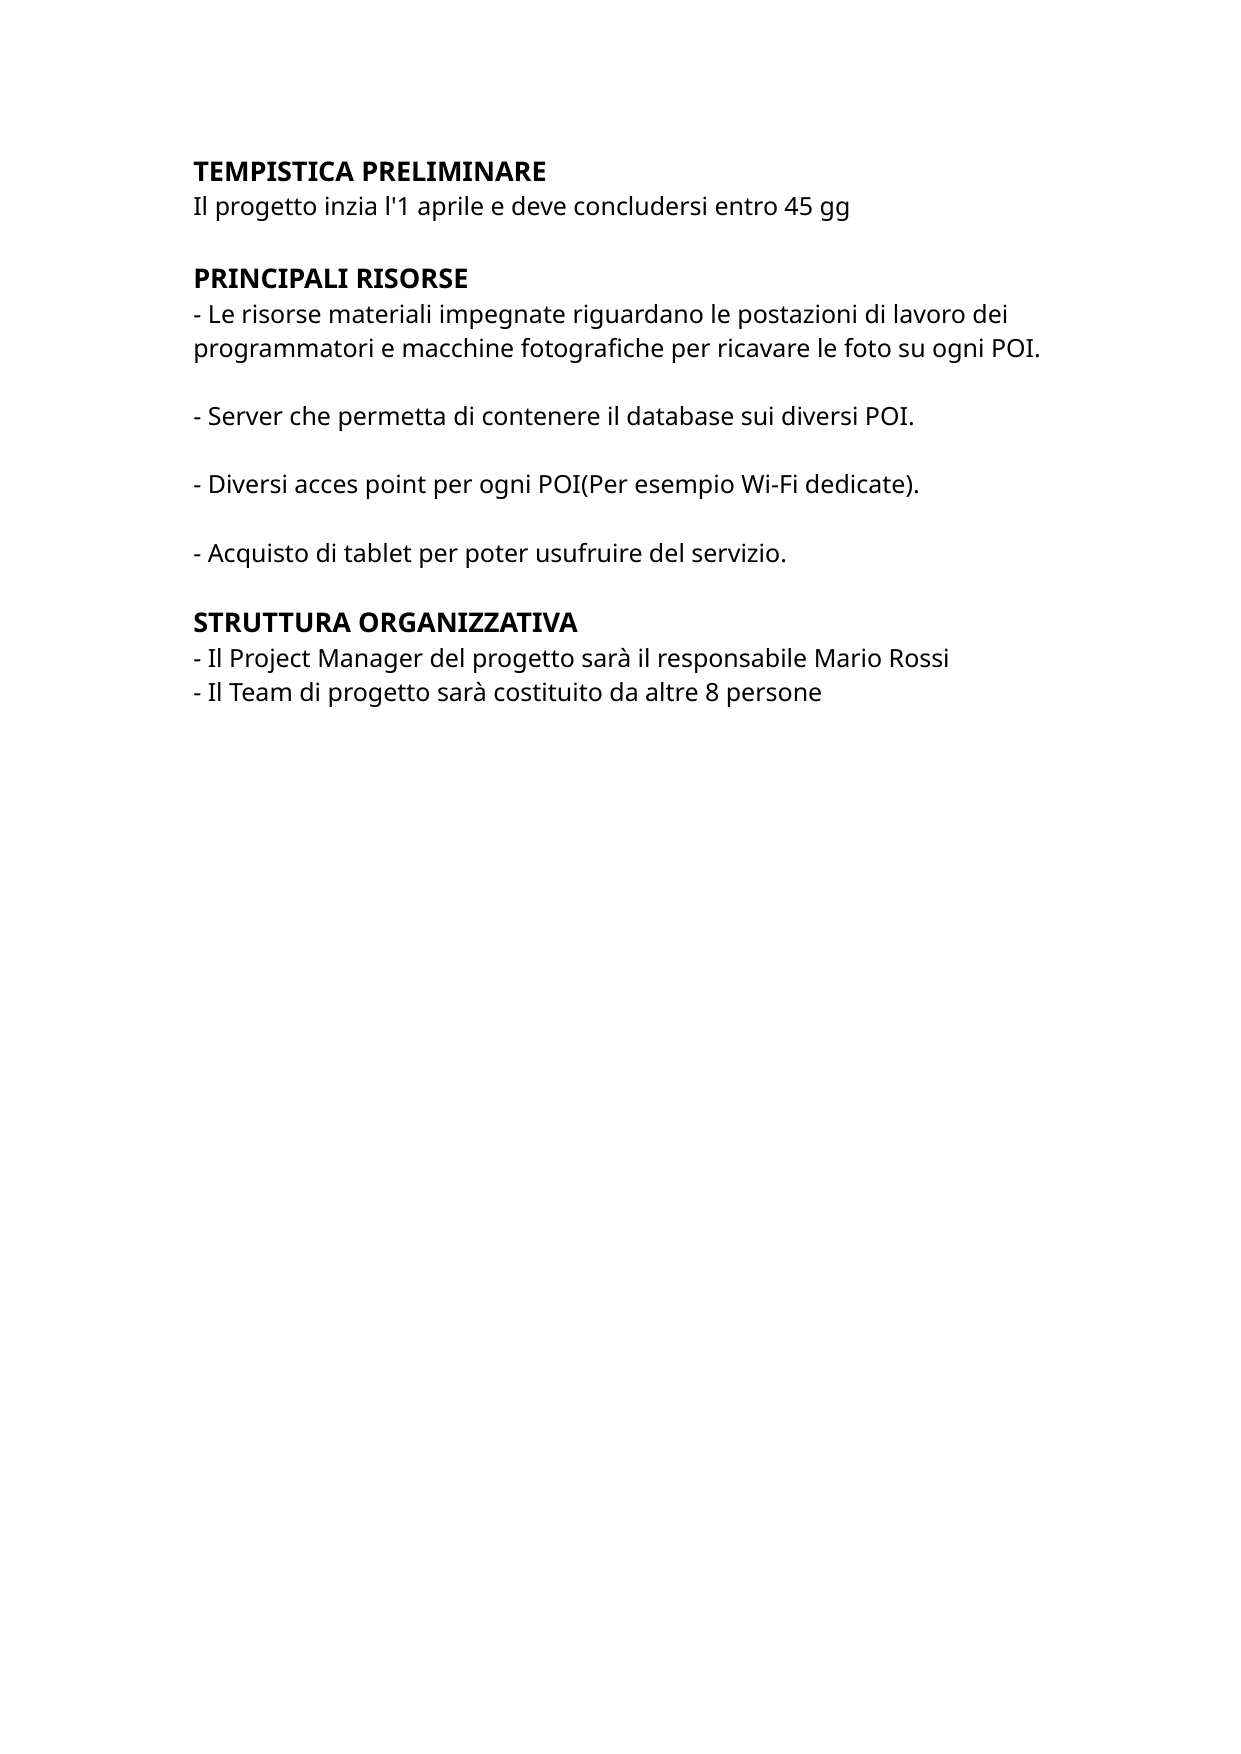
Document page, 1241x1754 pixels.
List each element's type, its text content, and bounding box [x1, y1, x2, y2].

list - Diversi acces point per ogni POI(Per esempio Wi-Fi dedicate). [156, 467, 1122, 501]
list - Acquisto di tablet per poter usufruire del servizio. STRUTTURA ORGANIZZATIVA - Il Project Manager del progetto sarà il responsabile Mario Rossi - Il Team di progetto sarà costituito da altre 8 persone [156, 535, 1122, 742]
list TEMPISTICA PRELIMINARE Il progetto inzia l'1 aprile e deve concludersi entro 45 gg PRINCIPALI RISORSE - Le risorse materiali impegnate riguardano le postazioni di lavoro dei programmatori e macchine fotografiche per ricavare le foto su ogni POI. [156, 118, 1122, 365]
list - Server che permetta di contenere il database sui diversi POI. [156, 399, 1122, 433]
